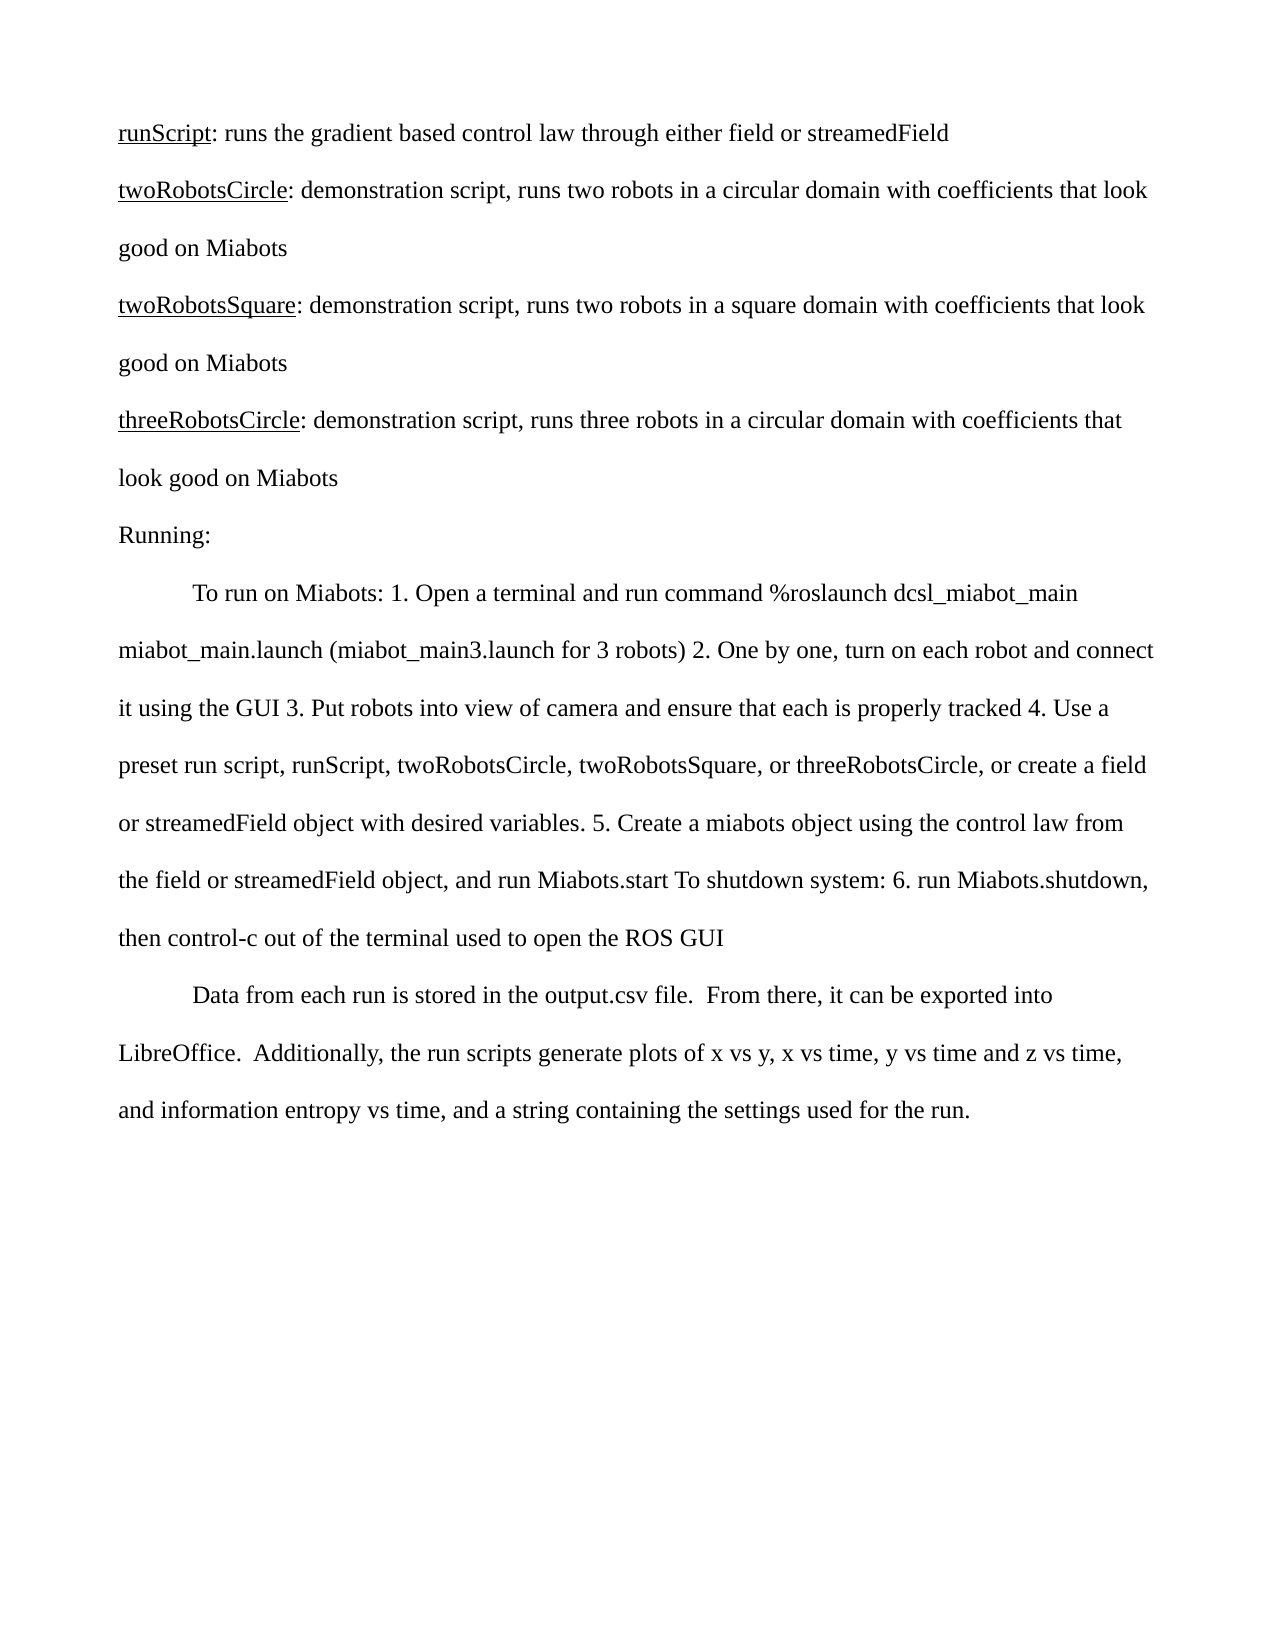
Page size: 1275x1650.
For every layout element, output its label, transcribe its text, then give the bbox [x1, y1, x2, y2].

text twoRobotsSquare: demonstration script, runs two robots in a square domain with coefficients that look good on Miabots [118, 291, 1157, 377]
text twoRobotsCircle: demonstration script, runs two robots in a circular domain with coefficients that look good on Miabots [118, 176, 1157, 262]
text To run on Miabots: 1. Open a terminal and run command %roslaunch dcsl_miabot_main miabot_main.launch (miabot_main3.launch for 3 robots) 2. One by one, turn on each robot and connect it using the GUI 3. Put robots into view of camera and ensure that each is properly tracked 4. Use a preset run script, runScript, twoRobotsCircle, twoRobotsSquare, or threeRobotsCircle, or create a field or streamedField object with desired variables. 5. Create a miabots object using the control law from the field or streamedField object, and run Miabots.start To shutdown system: 6. run Miabots.shutdown, then control-c out of the terminal used to open the ROS GUI [118, 578, 1157, 952]
text runScript: runs the gradient based control law through either field or streamedField [118, 118, 1157, 147]
text threeRobotsCircle: demonstration script, runs three robots in a circular domain with coefficients that look good on Miabots [118, 406, 1157, 492]
text Running: [118, 521, 1157, 549]
text Data from each run is stored in the output.csv file. From there, it can be exported into LibreOffice. Additionally, the run scripts generate plots of x vs y, x vs time, y vs time and z vs time, and information entropy vs time, and a string containing the settings used for the run. [118, 981, 1157, 1124]
